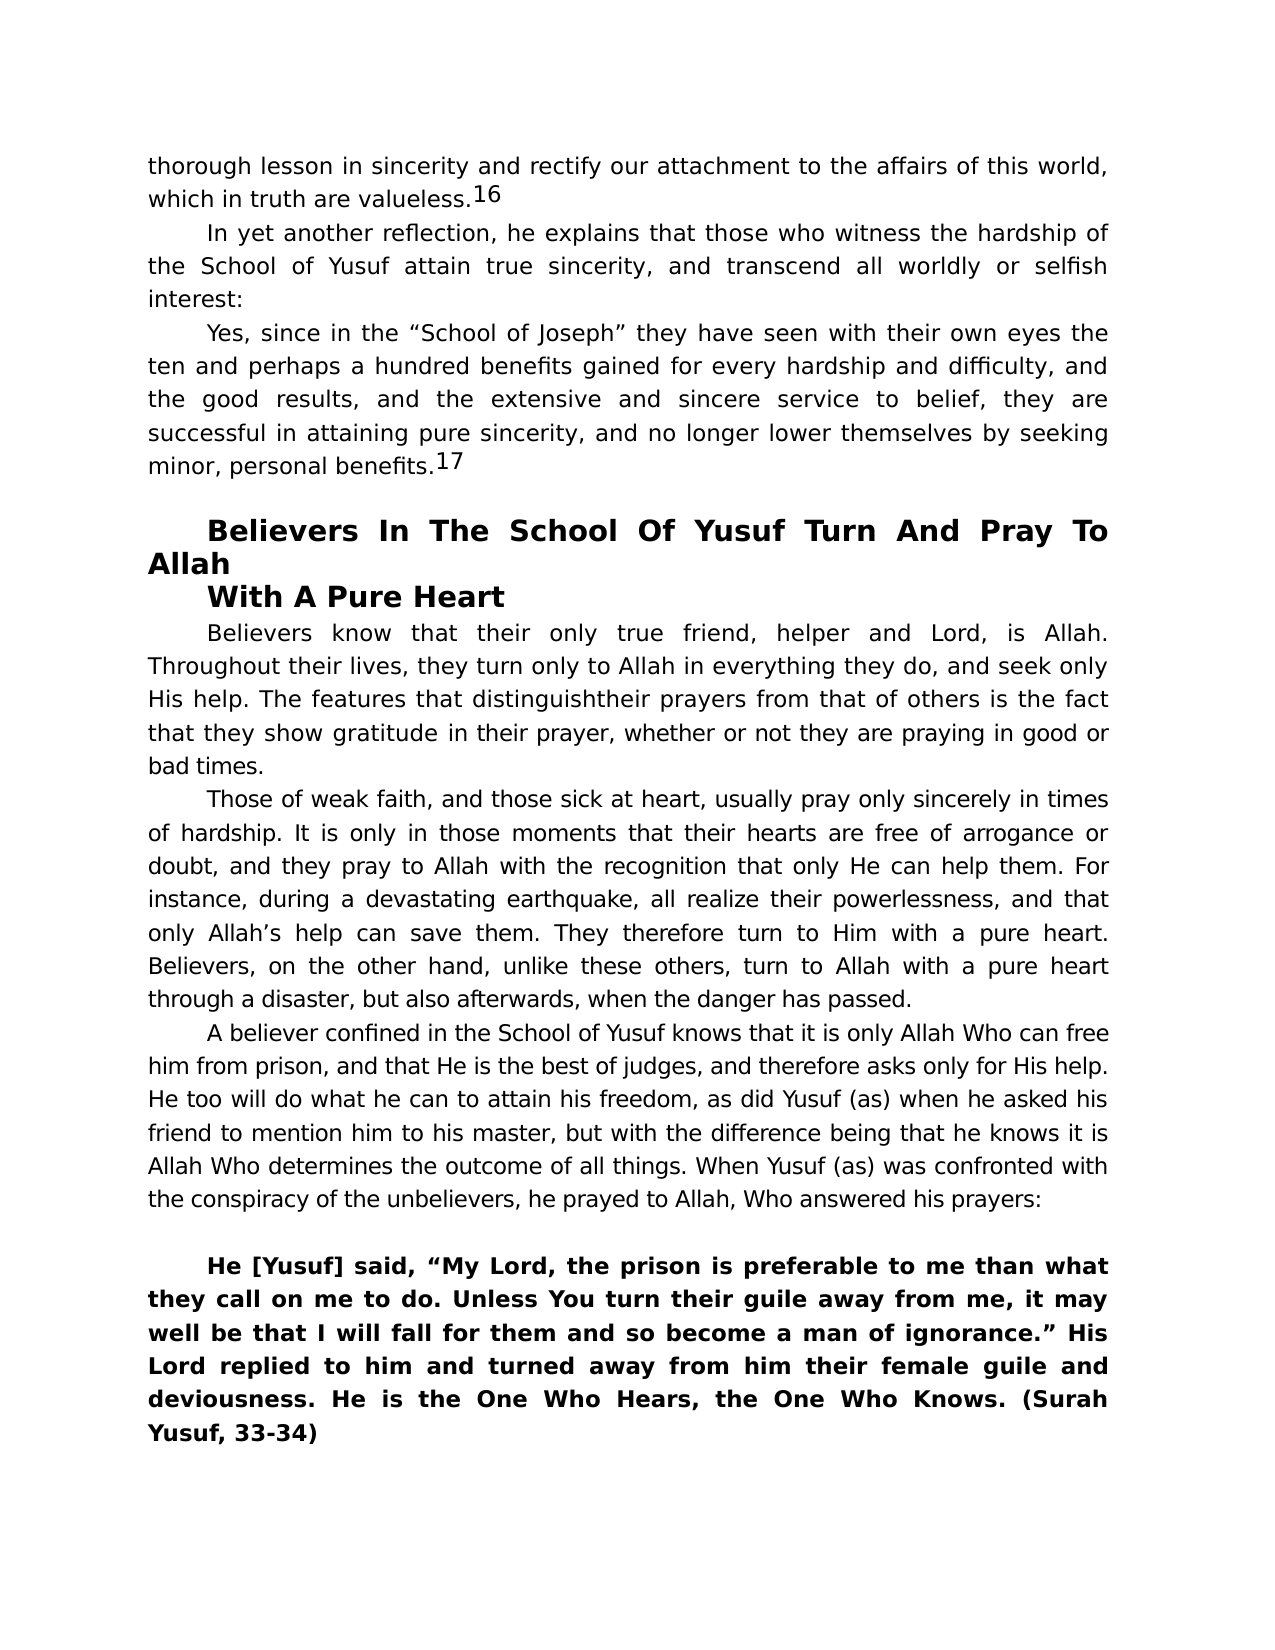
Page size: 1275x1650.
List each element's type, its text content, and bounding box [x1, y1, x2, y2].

text A believer confined in the School of Yusuf knows that it is only Allah Who can free him from prison, and that He is the best of judges, and therefore asks only for His help. He too will do what he can to attain his freedom, as did Yusuf (as) when he asked his friend to mention him to his master, but with the difference being that he knows it is Allah Who determines the outcome of all things. When Yusuf (as) was confronted with the conspiracy of the unbelievers, he prayed to Allah, Who answered his prayers: [148, 1014, 1110, 1214]
text Those of weak faith, and those sick at heart, usually pray only sincerely in times of hardship. It is only in those moments that their hearts are free of arrogance or doubt, and they pray to Allah with the recognition that only He can help them. For instance, during a devastating earthquake, all realize their powerlessness, and that only Allah’s help can save them. They therefore turn to Him with a pure heart. Believers, on the other hand, unlike these others, turn to Allah with a pure heart through a disaster, but also afterwards, when the danger has passed. [148, 781, 1110, 1014]
text With A Pure Heart [148, 581, 1110, 614]
text He [Yusuf] said, “My Lord, the prison is preferable to me than what they call on me to do. Unless You turn their guile away from me, it may well be that I will fall for them and so become a man of ignorance.” His Lord replied to him and turned away from him their female guile and deviousness. He is the One Who Hears, the One Who Knows. (Surah Yusuf, 33-34) [148, 1248, 1110, 1448]
text thorough lesson in sincerity and rectify our attachment to the affairs of this world, which in truth are valueless.16 [148, 148, 1110, 214]
text Believers know that their only true friend, helper and Lord, is Allah. Throughout their lives, they turn only to Allah in everything they do, and seek only His help. The features that distinguishtheir prayers from that of others is the fact that they show gratitude in their prayer, whether or not they are praying in good or bad times. [148, 614, 1110, 781]
text Yes, since in the “School of Joseph” they have seen with their own eyes the ten and perhaps a hundred benefits gained for every hardship and difficulty, and the good results, and the extensive and sincere service to belief, they are successful in attaining pure sincerity, and no longer lower themselves by seeking minor, personal benefits.17 [148, 314, 1110, 481]
text Believers In The School Of Yusuf Turn And Pray To Allah [148, 514, 1110, 581]
text In yet another reflection, he explains that those who witness the hardship of the School of Yusuf attain true sincerity, and transcend all worldly or selfish interest: [148, 214, 1110, 314]
